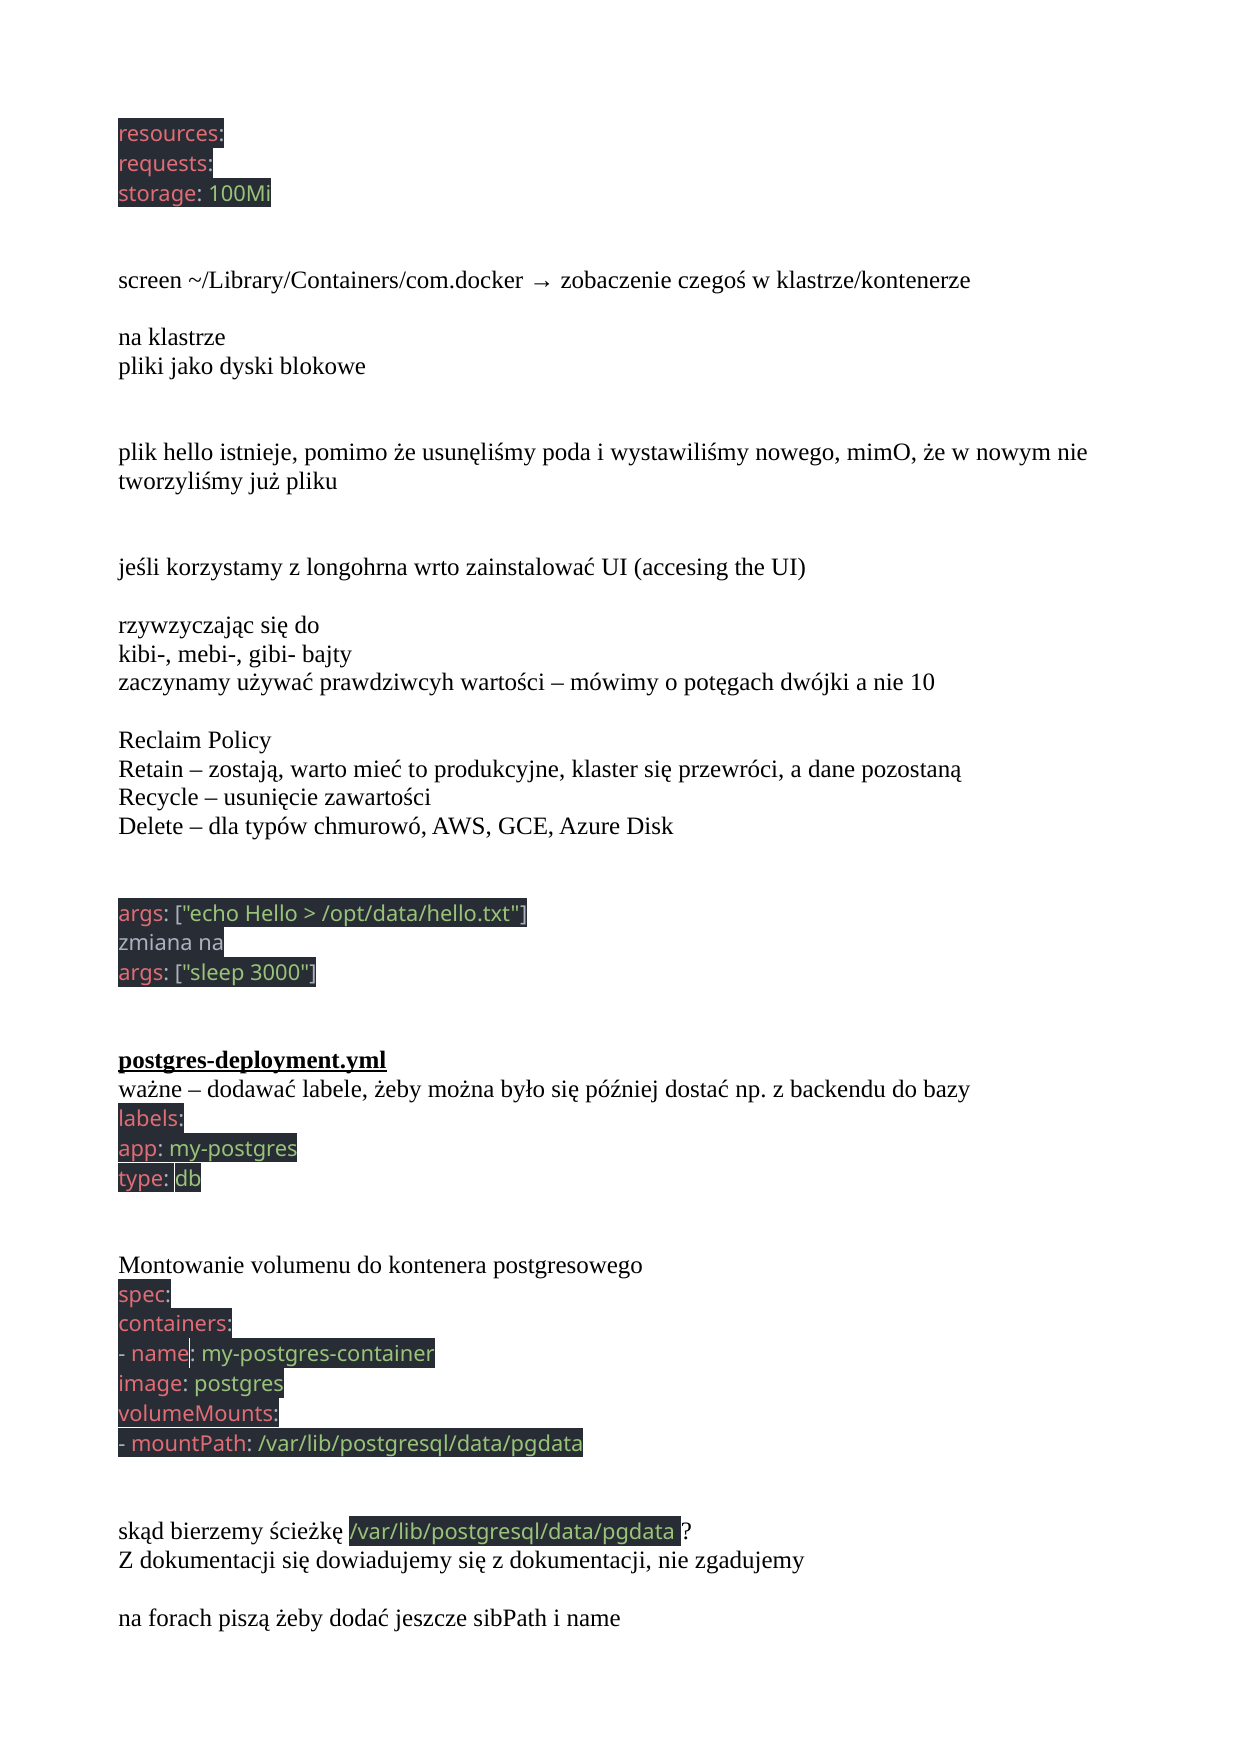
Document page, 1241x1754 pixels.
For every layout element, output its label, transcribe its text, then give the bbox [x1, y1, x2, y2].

text rzywzyczając się do [118, 610, 1122, 639]
text jeśli korzystamy z longohrna wrto zainstalować UI (accesing the UI) [118, 552, 1122, 581]
text storage: 100Mi [118, 178, 1122, 207]
text args: ["sleep 3000"] [118, 957, 1122, 987]
text kibi-, mebi-, gibi- bajty [118, 639, 1122, 667]
text volumeMounts: [118, 1398, 1122, 1427]
text Reclaim Policy [118, 725, 1122, 754]
text resources: [118, 118, 1122, 148]
text type: db [118, 1162, 1122, 1192]
text zmiana na [118, 927, 1122, 957]
text ważne – dodawać labele, żeby można było się później dostać np. z backendu do bazy [118, 1074, 1122, 1103]
text spec: [118, 1278, 1122, 1308]
text Z dokumentacji się dowiadujemy się z dokumentacji, nie zgadujemy [118, 1546, 1122, 1574]
text image: postgres [118, 1368, 1122, 1398]
text requests: [118, 148, 1122, 178]
text - name: my-postgres-container [118, 1338, 1122, 1368]
text containers: [118, 1308, 1122, 1338]
text Retain – zostają, warto mieć to produkcyjne, klaster się przewróci, a dane pozostaną [118, 754, 1122, 782]
text postgres-deployment.yml [118, 1045, 1122, 1074]
text skąd bierzemy ścieżkę /var/lib/postgresql/data/pgdata ? [118, 1516, 1122, 1546]
text - mountPath: /var/lib/postgresql/data/pgdata [118, 1427, 1122, 1457]
text na forach piszą żeby dodać jeszcze sibPath i name [118, 1603, 1122, 1632]
text labels: [118, 1103, 1122, 1133]
text Delete – dla typów chmurowó, AWS, GCE, Azure Disk [118, 811, 1122, 840]
text Montowanie volumenu do kontenera postgresowego [118, 1250, 1122, 1278]
text zaczynamy używać prawdziwcyh wartości – mówimy o potęgach dwójki a nie 10 [118, 667, 1122, 696]
text args: ["echo Hello > /opt/data/hello.txt"] [118, 897, 1122, 927]
text pliki jako dyski blokowe [118, 351, 1122, 380]
text screen ~/Library/Containers/com.docker → zobaczenie czegoś w klastrze/kontenerze [118, 265, 1122, 294]
text Recycle – usunięcie zawartości [118, 782, 1122, 811]
text na klastrze [118, 322, 1122, 351]
text app: my-postgres [118, 1133, 1122, 1162]
text plik hello istnieje, pomimo że usunęliśmy poda i wystawiliśmy nowego, mimO, że w nowym nie tworzyliśmy już pliku [118, 437, 1122, 495]
